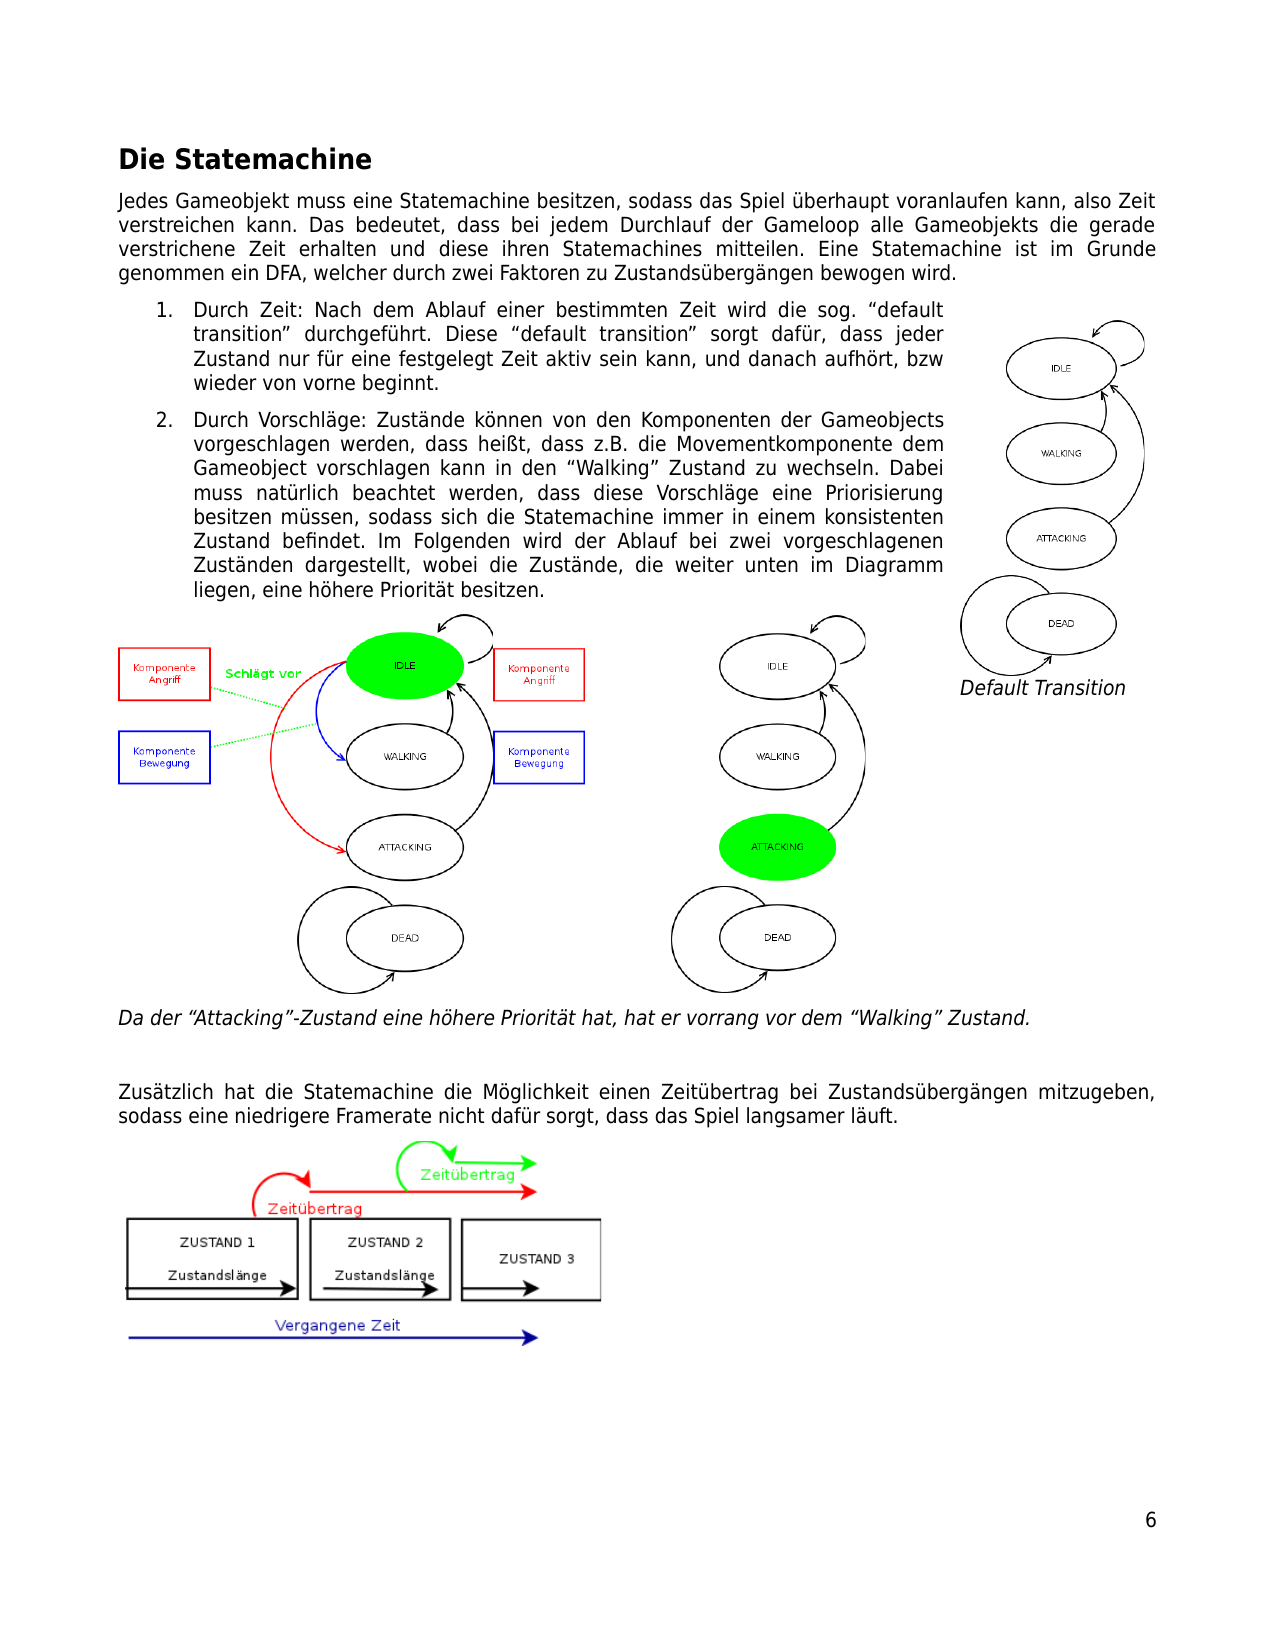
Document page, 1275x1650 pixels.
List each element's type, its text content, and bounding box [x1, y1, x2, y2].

text Zusätzlich hat die Statemachine die Möglichkeit einen Zeitübertrag bei Zustandsübergängen mitzugeben, sodass eine niedrigere Framerate nicht dafür sorgt, dass das Spiel langsamer läuft. [118, 1080, 1157, 1128]
text Jedes Gameobjekt muss eine Statemachine besitzen, sodass das Spiel überhaupt voranlaufen kann, also Zeit verstreichen kann. Das bedeutet, dass bei jedem Durchlauf der Gameloop alle Gameobjekts die gerade verstrichene Zeit erhalten und diese ihren Statemachines mitteilen. Eine Statemachine ist im Grunde genommen ein DFA, welcher durch zwei Faktoren zu Zustandsübergängen bewogen wird. [118, 189, 1157, 286]
picture [118, 614, 866, 994]
list Durch Vorschläge: Zustände können von den Komponenten der Gameobjects vorgeschlagen werden, dass heißt, dass z.B. die Movementkomponente dem Gameobject vorschlagen kann in den “Walking” Zustand zu wechseln. Dabei muss natürlich beachtet werden, dass diese Vorschläge eine Priorisierung besitzen müssen, sodass sich die Statemachine immer in einem konsistenten Zustand befindet. Im Folgenden wird der Ablauf bei zwei vorgeschlagenen Zuständen dargestellt, wobei die Zustände, die weiter unten im Diagramm liegen, eine höhere Priorität besitzen. [156, 408, 960, 602]
picture [124, 1141, 602, 1346]
list Durch Zeit: Nach dem Ablauf einer bestimmten Zeit wird die sog. “default transition” durchgeführt. Diese “default transition” sorgt dafür, dass jeder Zustand nur für eine festgelegt Zeit aktiv sein kann, und danach aufhört, bzw wieder von vorne beginnt. [156, 298, 1157, 395]
picture [960, 320, 1145, 676]
list Default Transition [960, 676, 1144, 700]
subtitle Die Statemachine [118, 143, 1157, 176]
text Da der “Attacking”-Zustand eine höhere Priorität hat, hat er vorrang vor dem “Walking” Zustand. [118, 1006, 1157, 1031]
